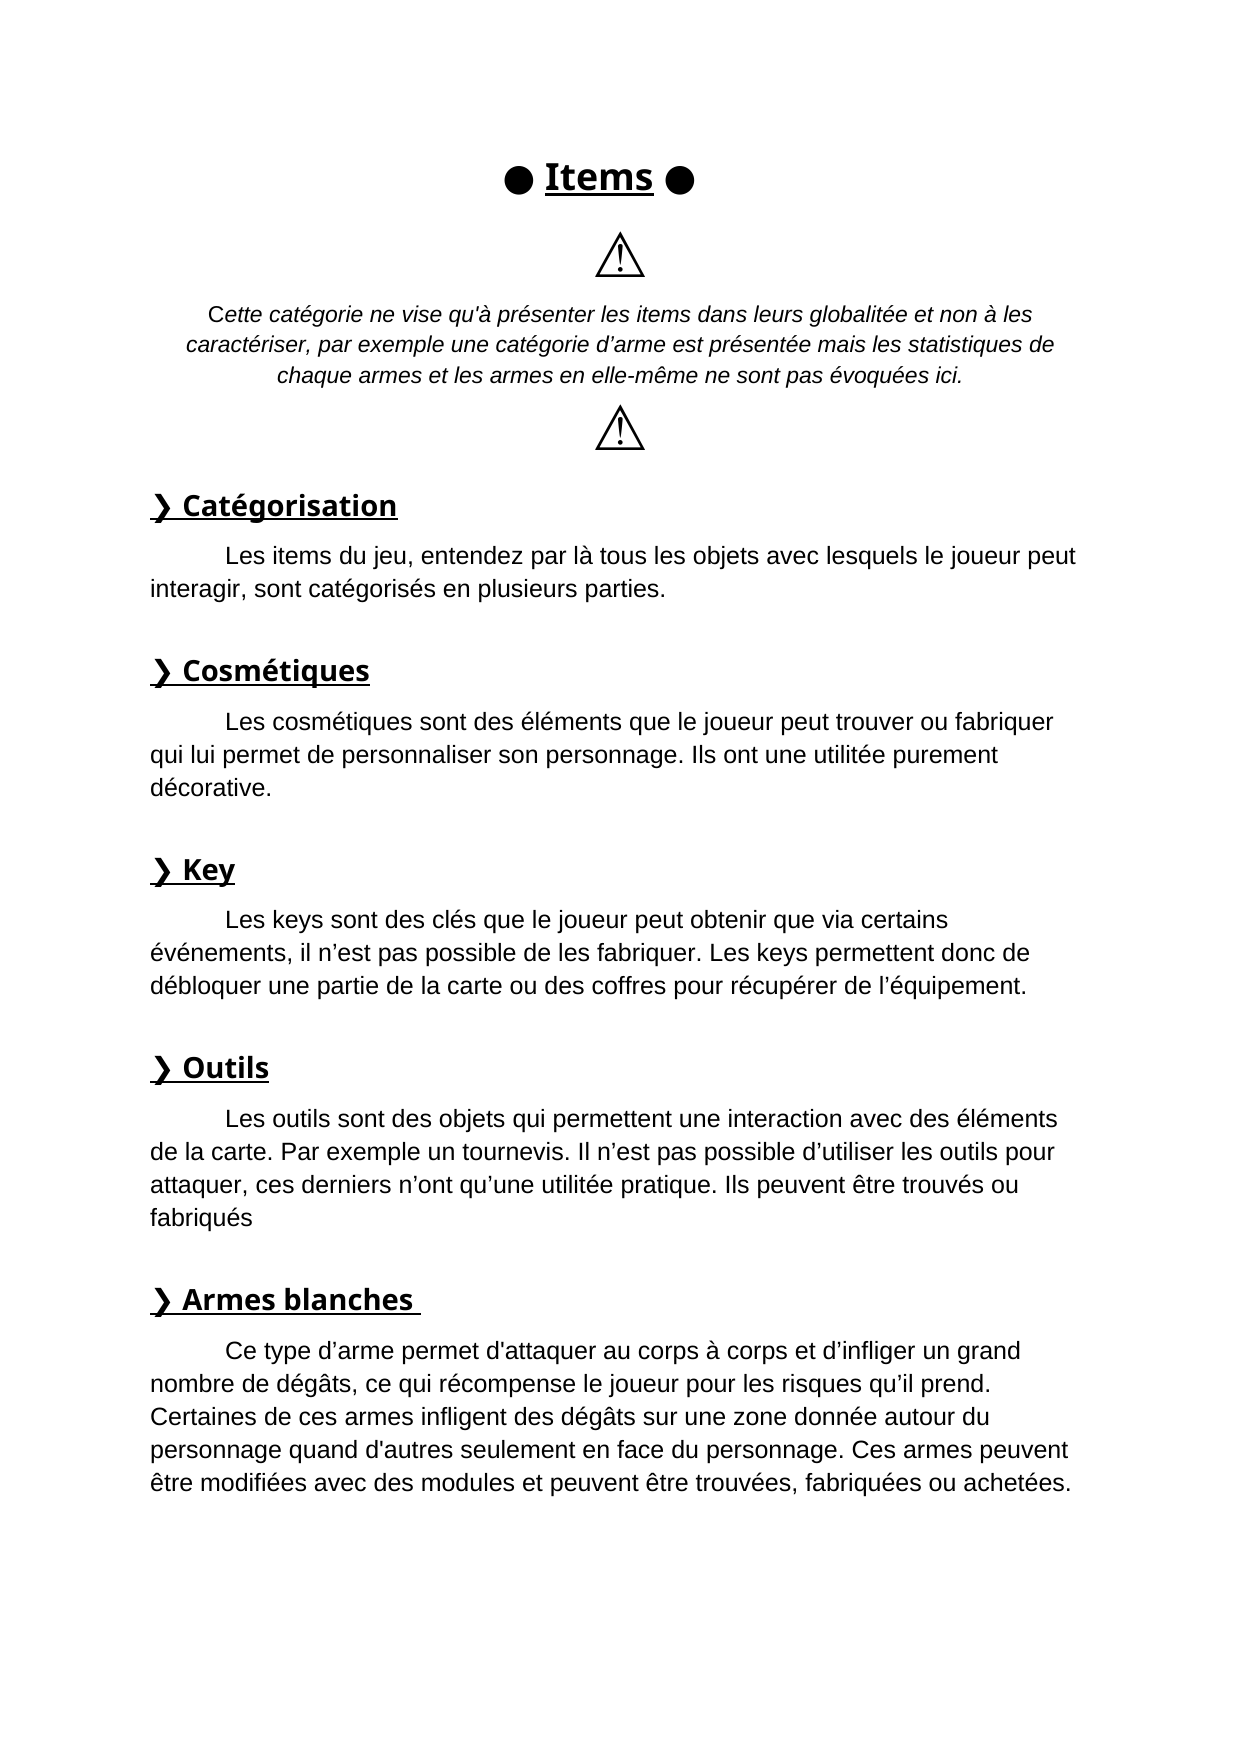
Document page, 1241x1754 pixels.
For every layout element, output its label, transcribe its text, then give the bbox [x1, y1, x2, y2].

text Cette catégorie ne vise qu'à présenter les items dans leurs globalitée et non à les caractériser, par exemple une catégorie d’arme est présentée mais les statistiques de chaque armes et les armes en elle-même ne sont pas évoquées ici. [150, 301, 1090, 388]
subtitle ❯ Armes blanches [150, 1279, 1048, 1319]
subtitle ● Items ● [150, 150, 1048, 201]
text Les keys sont des clés que le joueur peut obtenir que via certains événements, il n’est pas possible de les fabriquer. Les keys permettent donc de débloquer une partie de la carte ou des coffres pour récupérer de l’équipement. [150, 905, 1090, 1000]
text Les items du jeu, entendez par là tous les objets avec lesquels le joueur peut interagir, sont catégorisés en plusieurs parties. [150, 541, 1090, 603]
text Les cosmétiques sont des éléments que le joueur peut trouver ou fabriquer qui lui permet de personnaliser son personnage. Ils ont une utilitée purement décorative. [150, 707, 1090, 801]
text ⚠️ [150, 392, 1090, 464]
subtitle ❯ Outils [150, 1048, 1048, 1087]
subtitle ❯ Cosmétiques [150, 651, 1048, 690]
text ⚠️ [150, 219, 1090, 291]
subtitle ❯ Catégorisation [150, 485, 1048, 524]
subtitle ❯ Key [150, 849, 1048, 889]
text Ce type d’arme permet d'attaquer au corps à corps et d’infliger un grand nombre de dégâts, ce qui récompense le joueur pour les risques qu’il prend. Certaines de ces armes infligent des dégâts sur une zone donnée autour du personnage quand d'autres seulement en face du personnage. Ces armes peuvent être modifiées avec des modules et peuvent être trouvées, fabriquées ou achetées. [150, 1336, 1090, 1496]
text Les outils sont des objets qui permettent une interaction avec des éléments de la carte. Par exemple un tournevis. Il n’est pas possible d’utiliser les outils pour attaquer, ces derniers n’ont qu’une utilitée pratique. Ils peuvent être trouvés ou fabriqués [150, 1104, 1090, 1232]
